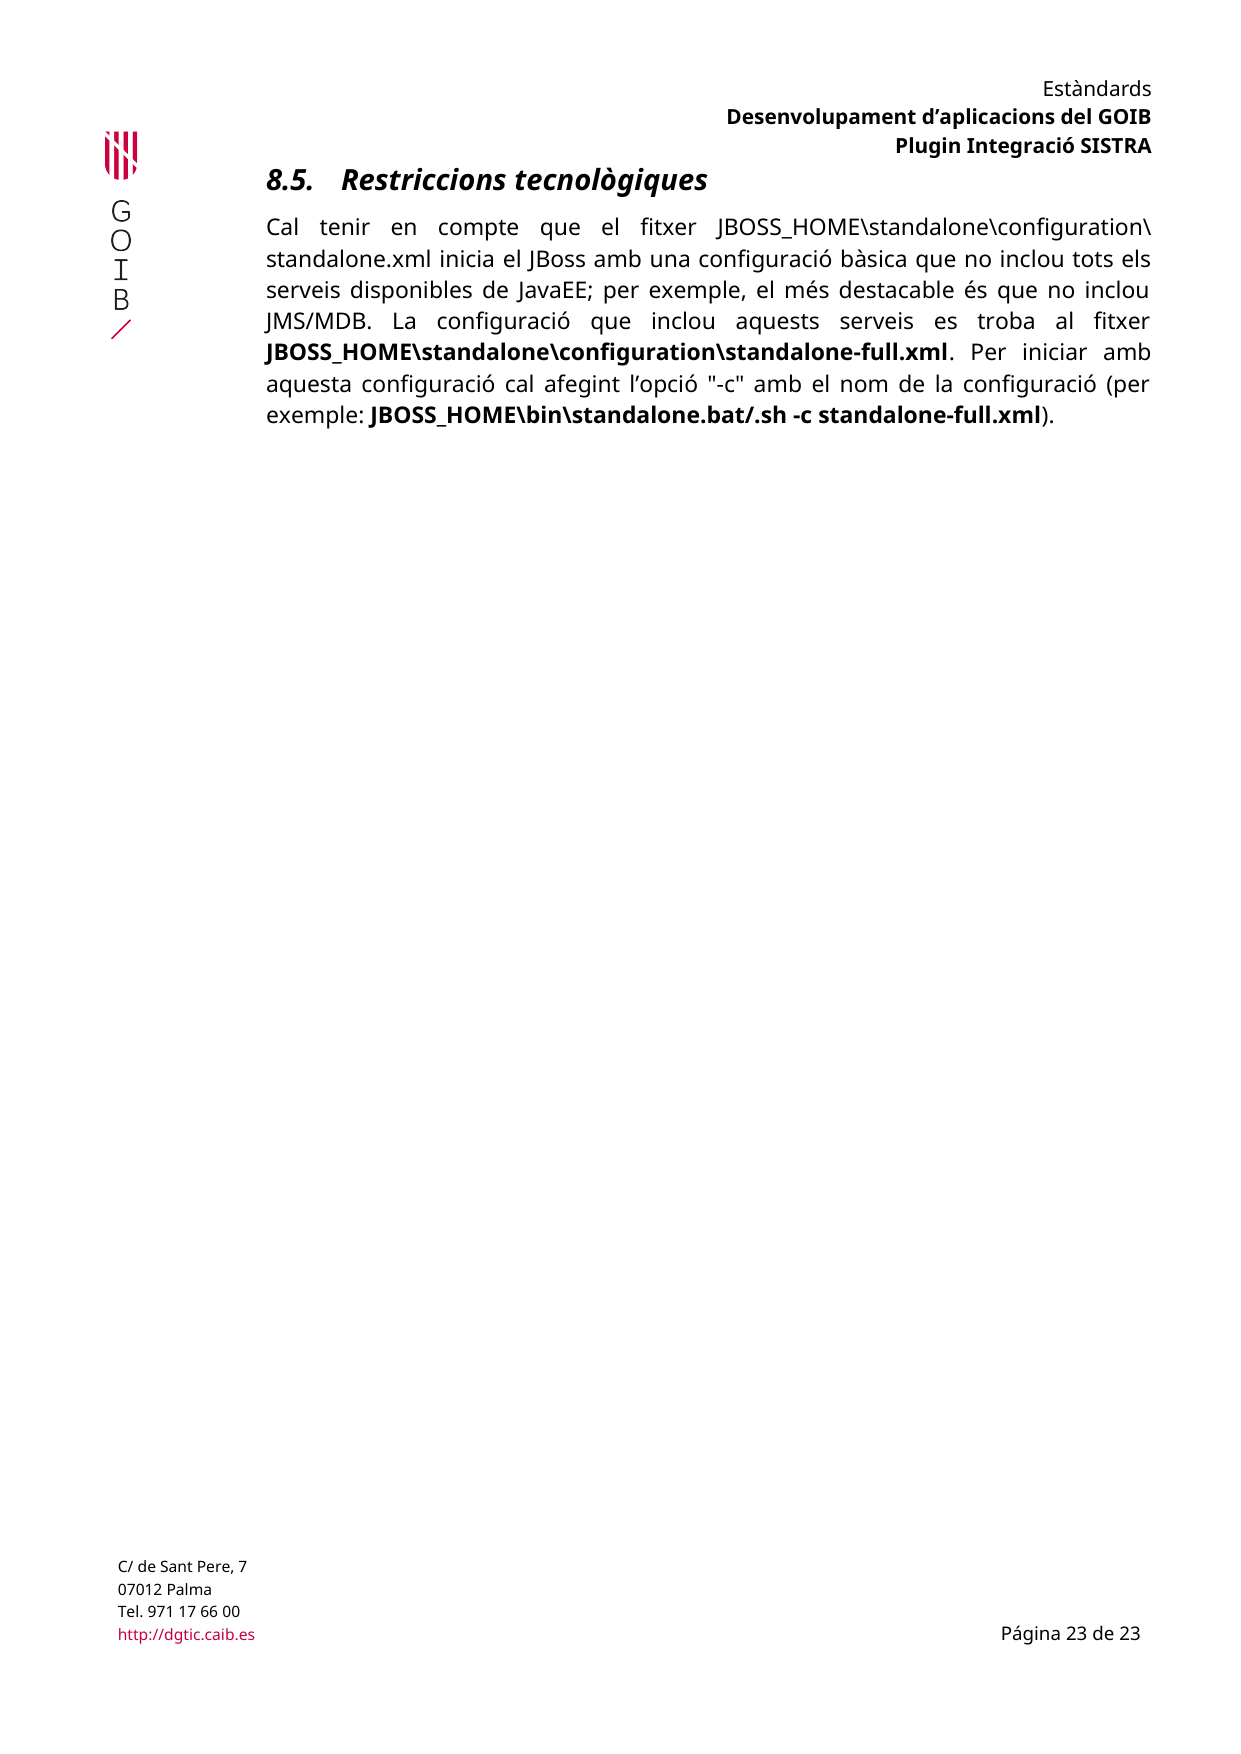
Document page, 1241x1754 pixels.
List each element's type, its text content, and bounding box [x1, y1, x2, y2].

picture [76, 108, 166, 370]
list Cal tenir en compte que el fitxer JBOSS_HOME\standalone\configuration\standalone.xml inicia el JBoss amb una configuració bàsica que no inclou tots els serveis disponibles de JavaEE; per exemple, el més destacable és que no inclou JMS/MDB. La configuració que inclou aquests serveis es troba al fitxer JBOSS_HOME\standalone\configuration\standalone-full.xml. Per iniciar amb aquesta configuració cal afegint l’opció "-c" amb el nom de la configuració (per exemple: JBOSS_HOME\bin\standalone.bat/.sh -c standalone-full.xml). [266, 211, 1152, 430]
subtitle Restriccions tecnològiques [266, 159, 1152, 199]
